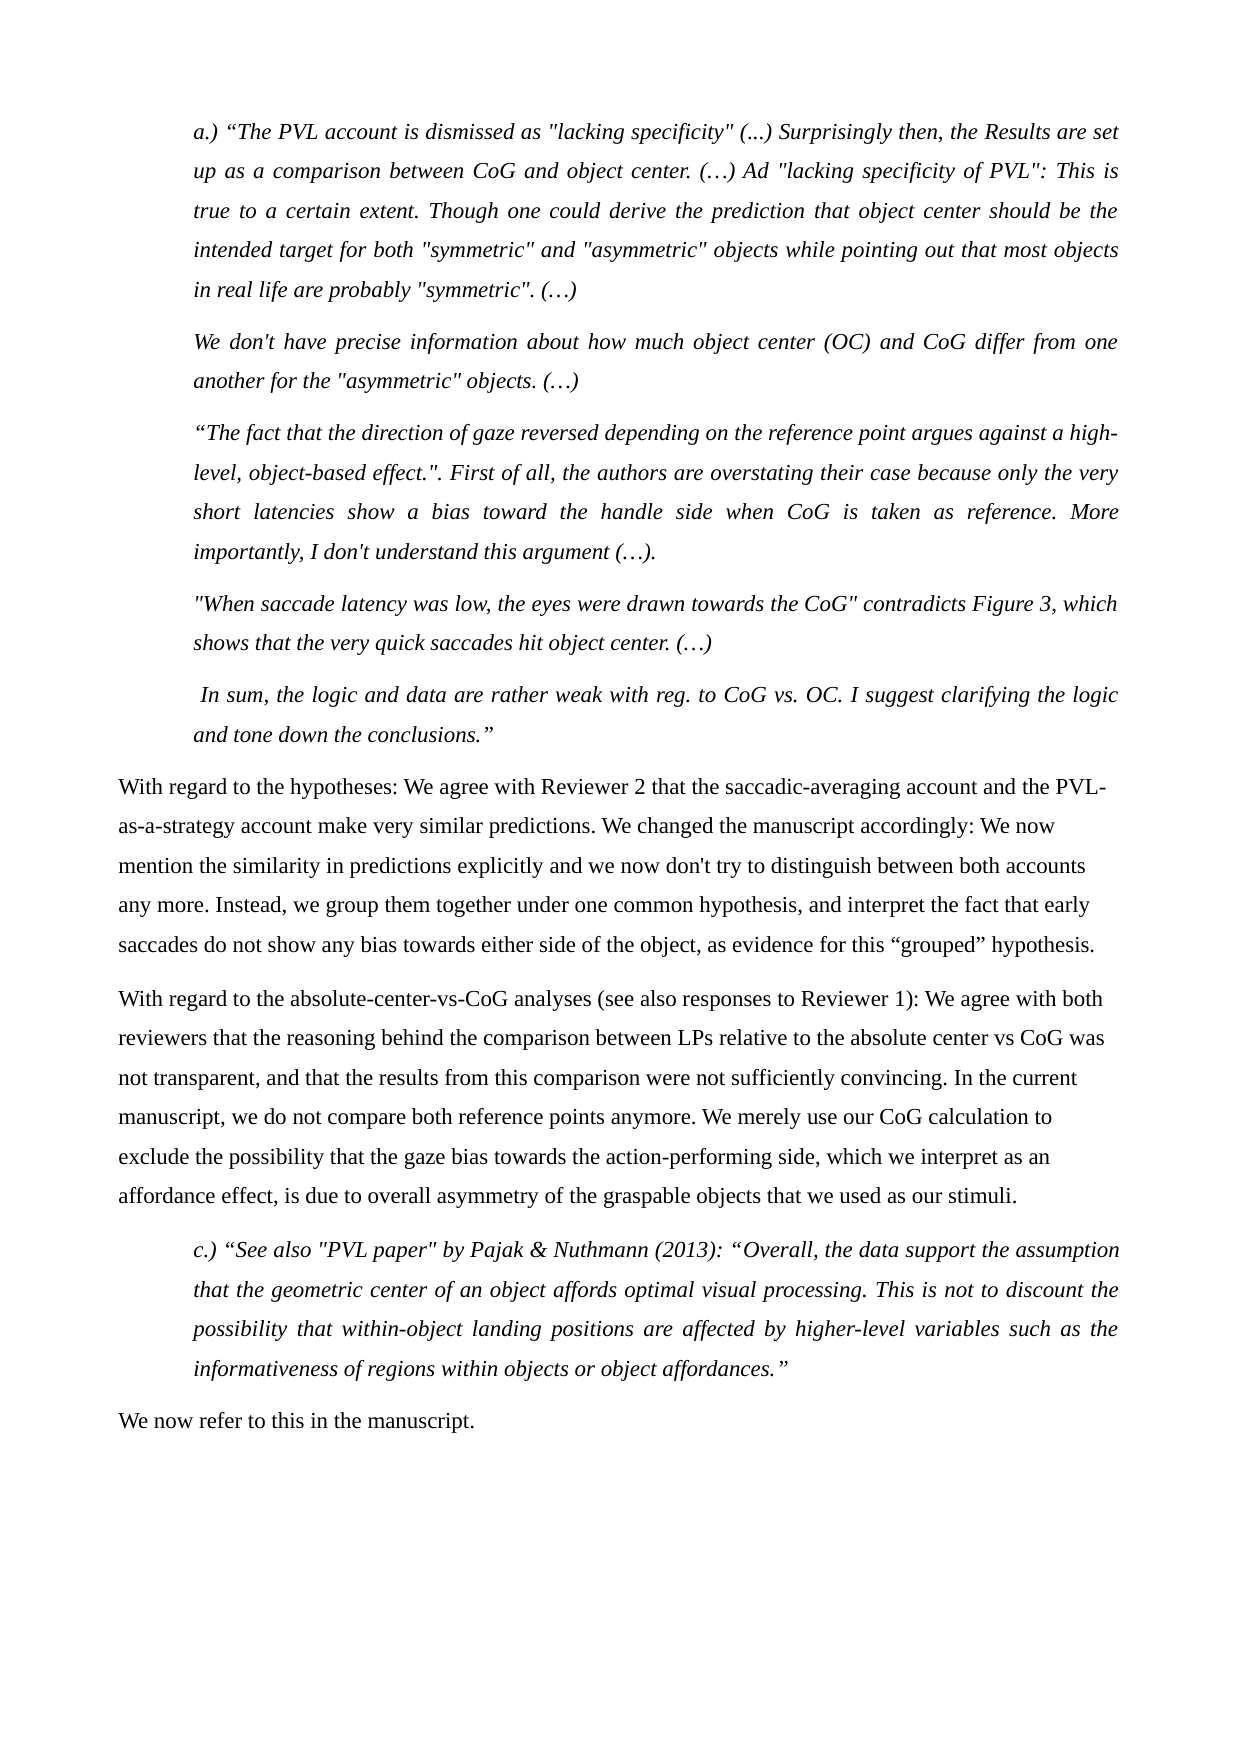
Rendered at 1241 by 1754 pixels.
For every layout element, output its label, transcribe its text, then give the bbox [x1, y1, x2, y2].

text a.) “The PVL account is dismissed as "lacking specificity" (...) Surprisingly then, the Results are set up as a comparison between CoG and object center. (…) Ad "lacking specificity of PVL": This is true to a certain extent. Though one could derive the prediction that object center should be the intended target for both "symmetric" and "asymmetric" objects while pointing out that most objects in real life are probably "symmetric". (…) [193, 118, 1122, 302]
text In sum, the logic and data are rather weak with reg. to CoG vs. OC. I suggest clarifying the logic and tone down the conclusions.” [193, 681, 1122, 747]
text We now refer to this in the manuscript. [118, 1407, 1122, 1433]
text c.) “See also "PVL paper" by Pajak & Nuthmann (2013): “Overall, the data support the assumption that the geometric center of an object affords optimal visual processing. This is not to discount the possibility that within-object landing positions are affected by higher-level variables such as the informativeness of regions within objects or object affordances.” [193, 1236, 1122, 1381]
text With regard to the absolute-center-vs-CoG analyses (see also responses to Reviewer 1): We agree with both reviewers that the reasoning behind the comparison between LPs relative to the absolute center vs CoG was not transparent, and that the results from this comparison were not sufficiently convincing. In the current manuscript, we do not compare both reference points anymore. We merely use our CoG calculation to exclude the possibility that the gaze bias towards the action-performing side, which we interpret as an affordance effect, is due to overall asymmetry of the graspable objects that we used as our stimuli. [118, 985, 1122, 1208]
text We don't have precise information about how much object center (OC) and CoG differ from one another for the "asymmetric" objects. (…) [193, 328, 1122, 394]
text “The fact that the direction of gaze reversed depending on the reference point argues against a high-level, object-based effect.". First of all, the authors are overstating their case because only the very short latencies show a bias toward the handle side when CoG is taken as reference. More importantly, I don't understand this argument (…). [193, 419, 1122, 564]
text "When saccade latency was low, the eyes were drawn towards the CoG" contradicts Figure 3, which shows that the very quick saccades hit object center. (…) [193, 590, 1122, 656]
text With regard to the hypotheses: We agree with Reviewer 2 that the saccadic-averaging account and the PVL-as-a-strategy account make very similar predictions. We changed the manuscript accordingly: We now mention the similarity in predictions explicitly and we now don't try to distinguish between both accounts any more. Instead, we group them together under one common hypothesis, and interpret the fact that early saccades do not show any bias towards either side of the object, as evidence for this “grouped” hypothesis. [118, 773, 1122, 957]
